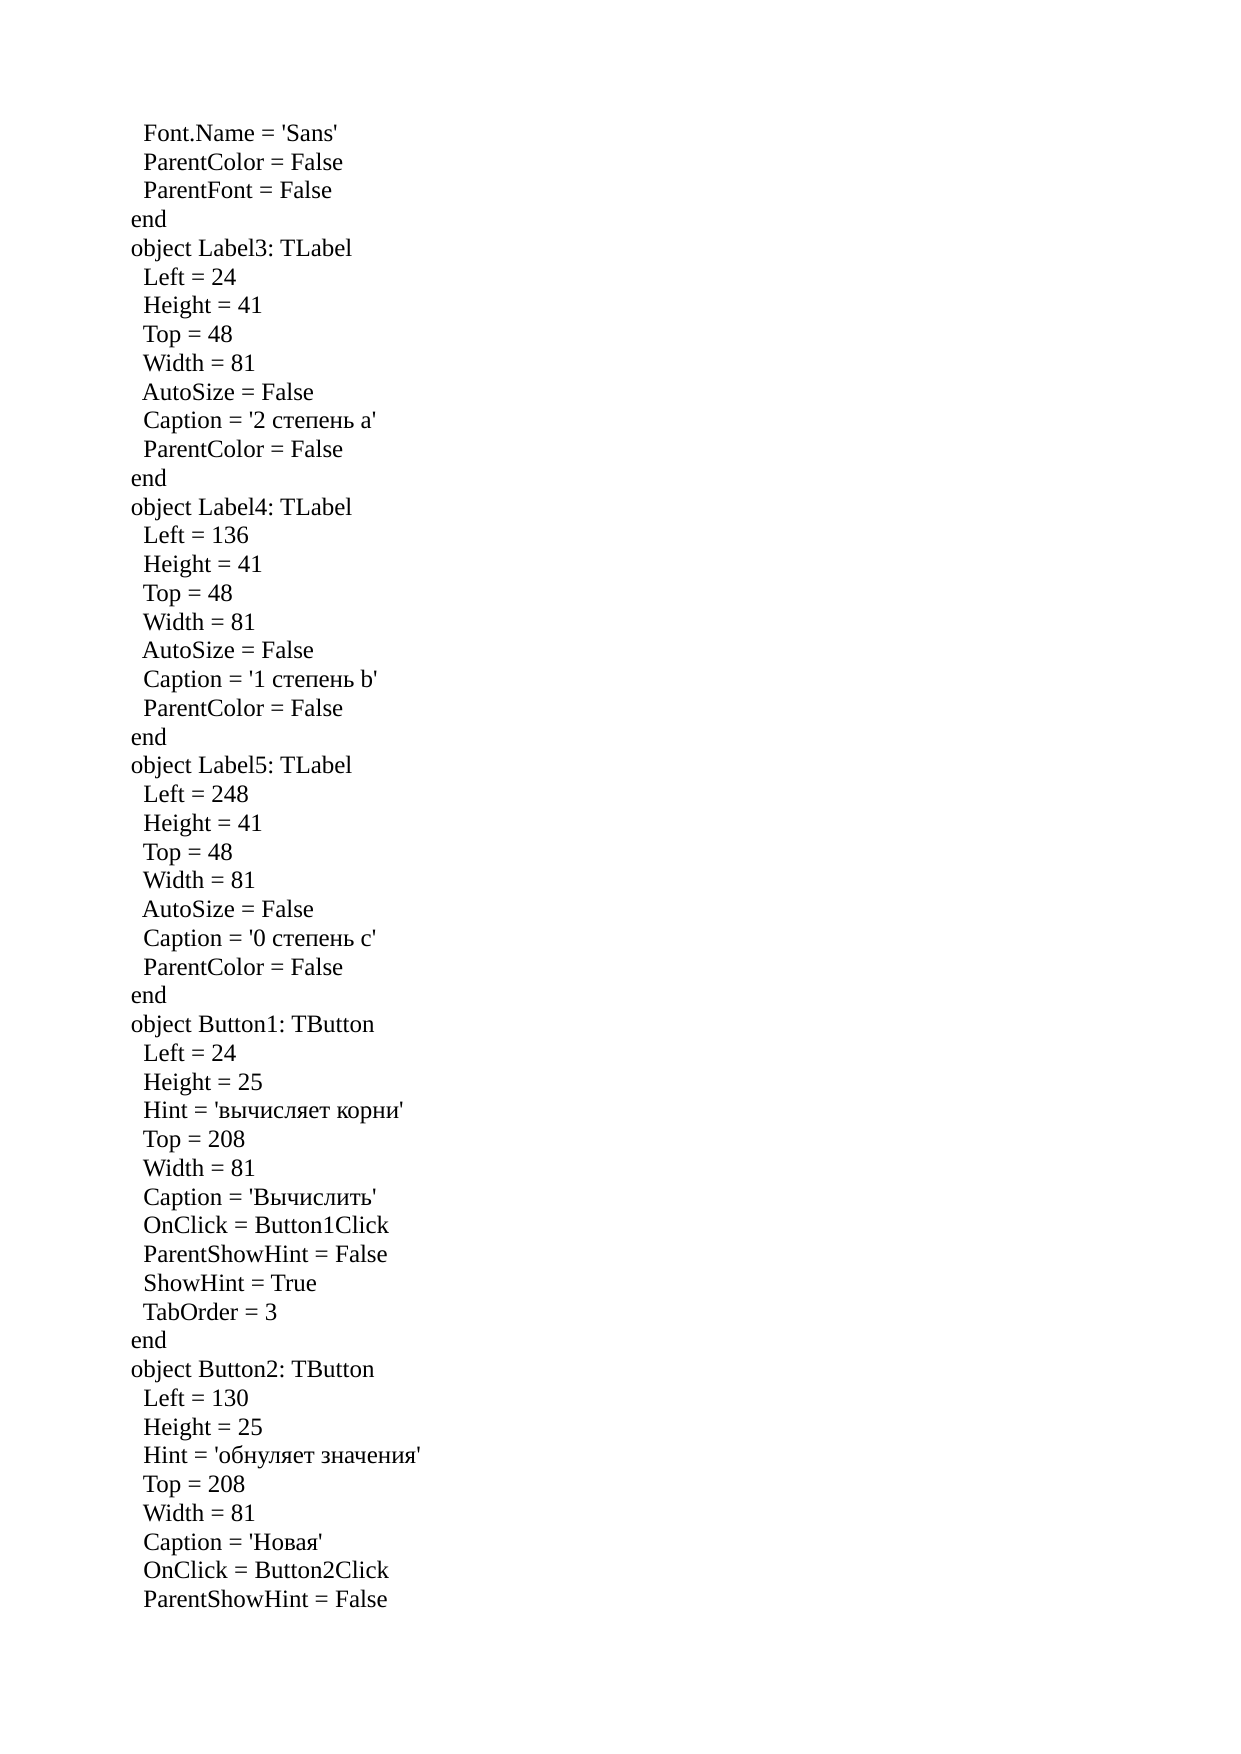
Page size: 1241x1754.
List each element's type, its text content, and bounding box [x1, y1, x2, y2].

text object Label3: TLabel [118, 233, 1122, 262]
text ParentColor = False [118, 147, 1122, 176]
text end [118, 463, 1122, 492]
text ParentColor = False [118, 434, 1122, 463]
text object Label4: TLabel [118, 492, 1122, 521]
text Height = 41 [118, 291, 1122, 319]
text end [118, 722, 1122, 751]
text Top = 208 [118, 1469, 1122, 1498]
text object Button1: TButton [118, 1009, 1122, 1038]
text Top = 208 [118, 1124, 1122, 1153]
text Height = 41 [118, 808, 1122, 837]
text ParentShowHint = False [118, 1584, 1122, 1613]
text Left = 130 [118, 1383, 1122, 1412]
text Width = 81 [118, 607, 1122, 636]
text Width = 81 [118, 348, 1122, 377]
text Caption = '2 степень а' [118, 406, 1122, 434]
text Top = 48 [118, 578, 1122, 607]
text Height = 25 [118, 1412, 1122, 1441]
text Left = 24 [118, 262, 1122, 291]
text Width = 81 [118, 866, 1122, 894]
text Caption = '1 степень b' [118, 664, 1122, 693]
text ParentColor = False [118, 693, 1122, 722]
text Top = 48 [118, 319, 1122, 348]
text Hint = 'вычисляет корни' [118, 1096, 1122, 1124]
text ParentColor = False [118, 952, 1122, 981]
text AutoSize = False [118, 377, 1122, 406]
text Caption = '0 степень с' [118, 923, 1122, 952]
text Height = 25 [118, 1067, 1122, 1096]
text Left = 248 [118, 779, 1122, 808]
text Width = 81 [118, 1498, 1122, 1527]
text OnClick = Button1Click [118, 1211, 1122, 1239]
text Left = 24 [118, 1038, 1122, 1067]
text object Label5: TLabel [118, 751, 1122, 779]
text ShowHint = True [118, 1268, 1122, 1297]
text Width = 81 [118, 1153, 1122, 1182]
text Caption = 'Новая' [118, 1527, 1122, 1556]
text Height = 41 [118, 549, 1122, 578]
text AutoSize = False [118, 636, 1122, 664]
text end [118, 981, 1122, 1009]
text OnClick = Button2Click [118, 1556, 1122, 1584]
text AutoSize = False [118, 894, 1122, 923]
text Caption = 'Вычислить' [118, 1182, 1122, 1211]
text Left = 136 [118, 521, 1122, 549]
text ParentShowHint = False [118, 1239, 1122, 1268]
text end [118, 1326, 1122, 1354]
text Font.Name = 'Sans' [118, 118, 1122, 147]
text ParentFont = False [118, 176, 1122, 204]
text Top = 48 [118, 837, 1122, 866]
text TabOrder = 3 [118, 1297, 1122, 1326]
text Hint = 'обнуляет значения' [118, 1441, 1122, 1469]
text end [118, 204, 1122, 233]
text object Button2: TButton [118, 1354, 1122, 1383]
